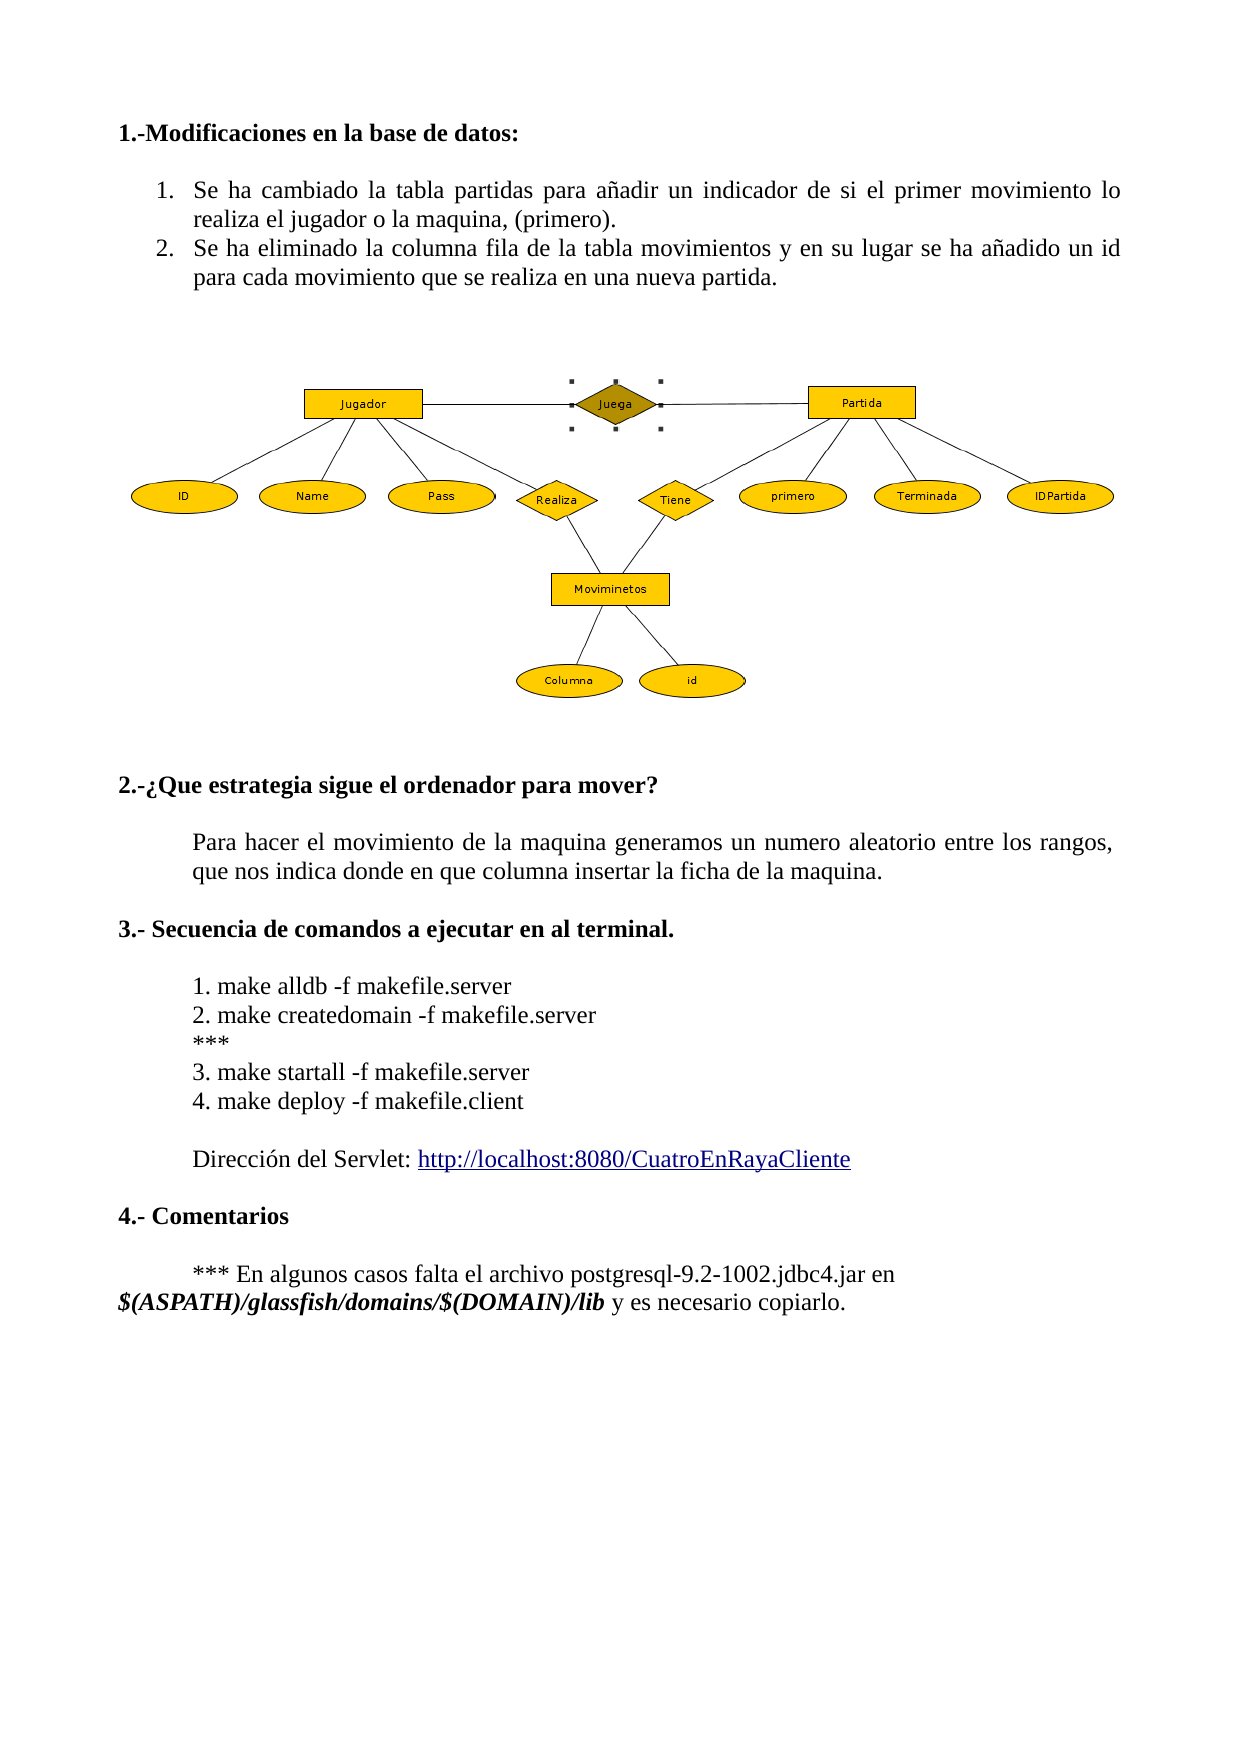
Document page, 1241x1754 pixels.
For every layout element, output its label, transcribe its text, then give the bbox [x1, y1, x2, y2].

text 1. make alldb -f makefile.server [118, 971, 1122, 1000]
text 2. make createdomain -f makefile.server [118, 1000, 1122, 1029]
text 3.- Secuencia de comandos a ejecutar en al terminal. [118, 914, 1122, 942]
text *** En algunos casos falta el archivo postgresql-9.2-1002.jdbc4.jar en [118, 1259, 1122, 1287]
list Se ha eliminado la columna fila de la tabla movimientos y en su lugar se ha añadido un id para cada movimiento que se realiza en una nueva partida. [156, 233, 1122, 291]
text Para hacer el movimiento de la maquina generamos un numero aleatorio entre los rangos, que nos indica donde en que columna insertar la ficha de la maquina. [118, 827, 1122, 885]
text 4. make deploy -f makefile.client [118, 1086, 1122, 1115]
list Se ha cambiado la tabla partidas para añadir un indicador de si el primer movimiento lo realiza el jugador o la maquina, (primero). [156, 176, 1122, 233]
text Dirección del Servlet: http://localhost:8080/CuatroEnRayaCliente [118, 1144, 1122, 1172]
text 1.-Modificaciones en la base de datos: [118, 118, 1122, 147]
text *** [118, 1029, 1122, 1057]
text 2.-¿Que estrategia sigue el ordenador para mover? [118, 770, 1122, 799]
text $(ASPATH)/glassfish/domains/$(DOMAIN)/lib y es necesario copiarlo. [118, 1287, 1122, 1316]
text 3. make startall -f makefile.server [118, 1057, 1122, 1086]
text 4.- Comentarios [118, 1201, 1122, 1230]
picture [123, 319, 1117, 713]
